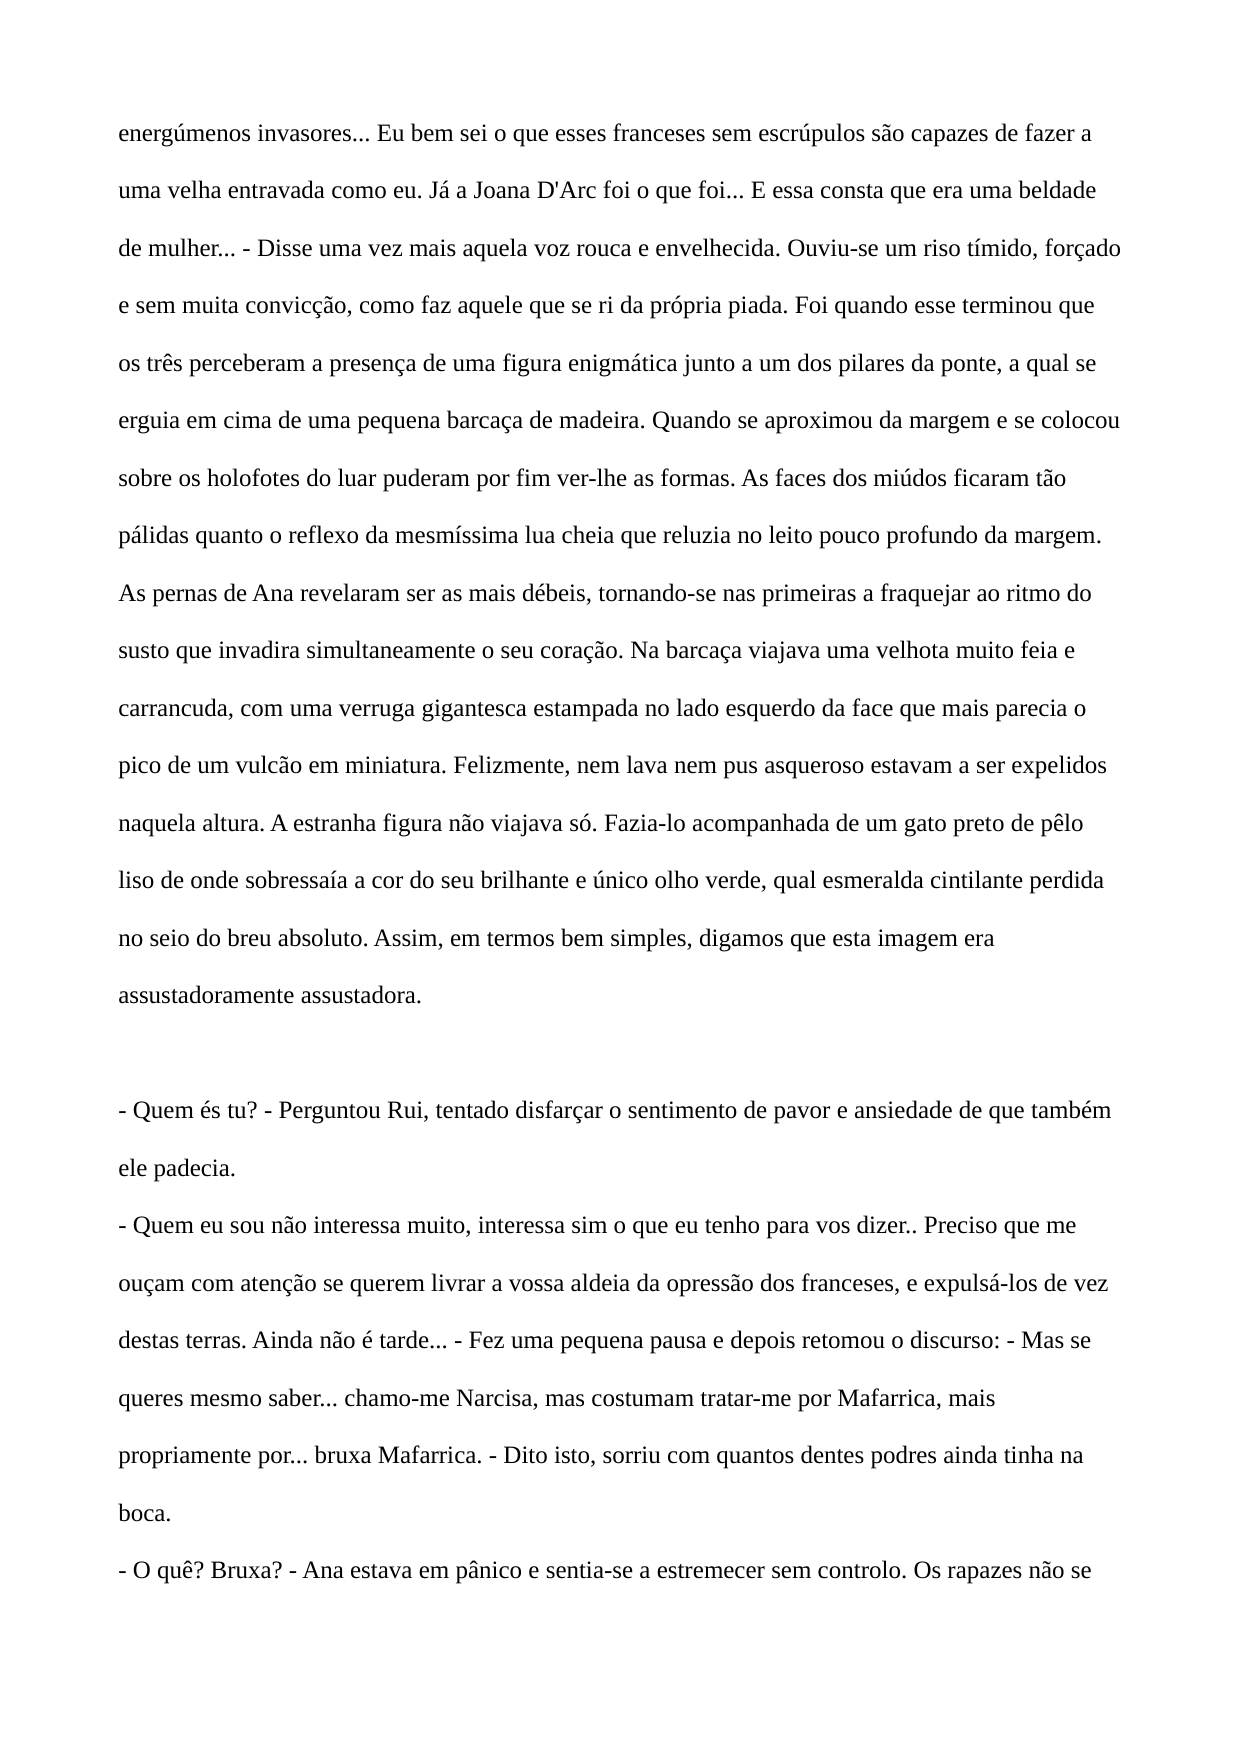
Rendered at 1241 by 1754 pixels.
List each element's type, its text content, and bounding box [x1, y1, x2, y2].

text - Quem eu sou não interessa muito, interessa sim o que eu tenho para vos dizer.. Preciso que me ouçam com atenção se querem livrar a vossa aldeia da opressão dos franceses, e expulsá-los de vez destas terras. Ainda não é tarde... - Fez uma pequena pausa e depois retomou o discurso: - Mas se queres mesmo saber... chamo-me Narcisa, mas costumam tratar-me por Mafarrica, mais propriamente por... bruxa Mafarrica. - Dito isto, sorriu com quantos dentes podres ainda tinha na boca. [118, 1211, 1122, 1527]
text energúmenos invasores... Eu bem sei o que esses franceses sem escrúpulos são capazes de fazer a uma velha entravada como eu. Já a Joana D'Arc foi o que foi... E essa consta que era uma beldade de mulher... - Disse uma vez mais aquela voz rouca e envelhecida. Ouviu-se um riso tímido, forçado e sem muita convicção, como faz aquele que se ri da própria piada. Foi quando esse terminou que os três perceberam a presença de uma figura enigmática junto a um dos pilares da ponte, a qual se erguia em cima de uma pequena barcaça de madeira. Quando se aproximou da margem e se colocou sobre os holofotes do luar puderam por fim ver-lhe as formas. As faces dos miúdos ficaram tão pálidas quanto o reflexo da mesmíssima lua cheia que reluzia no leito pouco profundo da margem. As pernas de Ana revelaram ser as mais débeis, tornando-se nas primeiras a fraquejar ao ritmo do susto que invadira simultaneamente o seu coração. Na barcaça viajava uma velhota muito feia e carrancuda, com uma verruga gigantesca estampada no lado esquerdo da face que mais parecia o pico de um vulcão em miniatura. Felizmente, nem lava nem pus asqueroso estavam a ser expelidos naquela altura. A estranha figura não viajava só. Fazia-lo acompanhada de um gato preto de pêlo liso de onde sobressaía a cor do seu brilhante e único olho verde, qual esmeralda cintilante perdida no seio do breu absoluto. Assim, em termos bem simples, digamos que esta imagem era assustadoramente assustadora. [118, 118, 1122, 1009]
text - Quem és tu? - Perguntou Rui, tentado disfarçar o sentimento de pavor e ansiedade de que também ele padecia. [118, 1096, 1122, 1182]
text - O quê? Bruxa? - Ana estava em pânico e sentia-se a estremecer sem controlo. Os rapazes não se [118, 1556, 1122, 1584]
